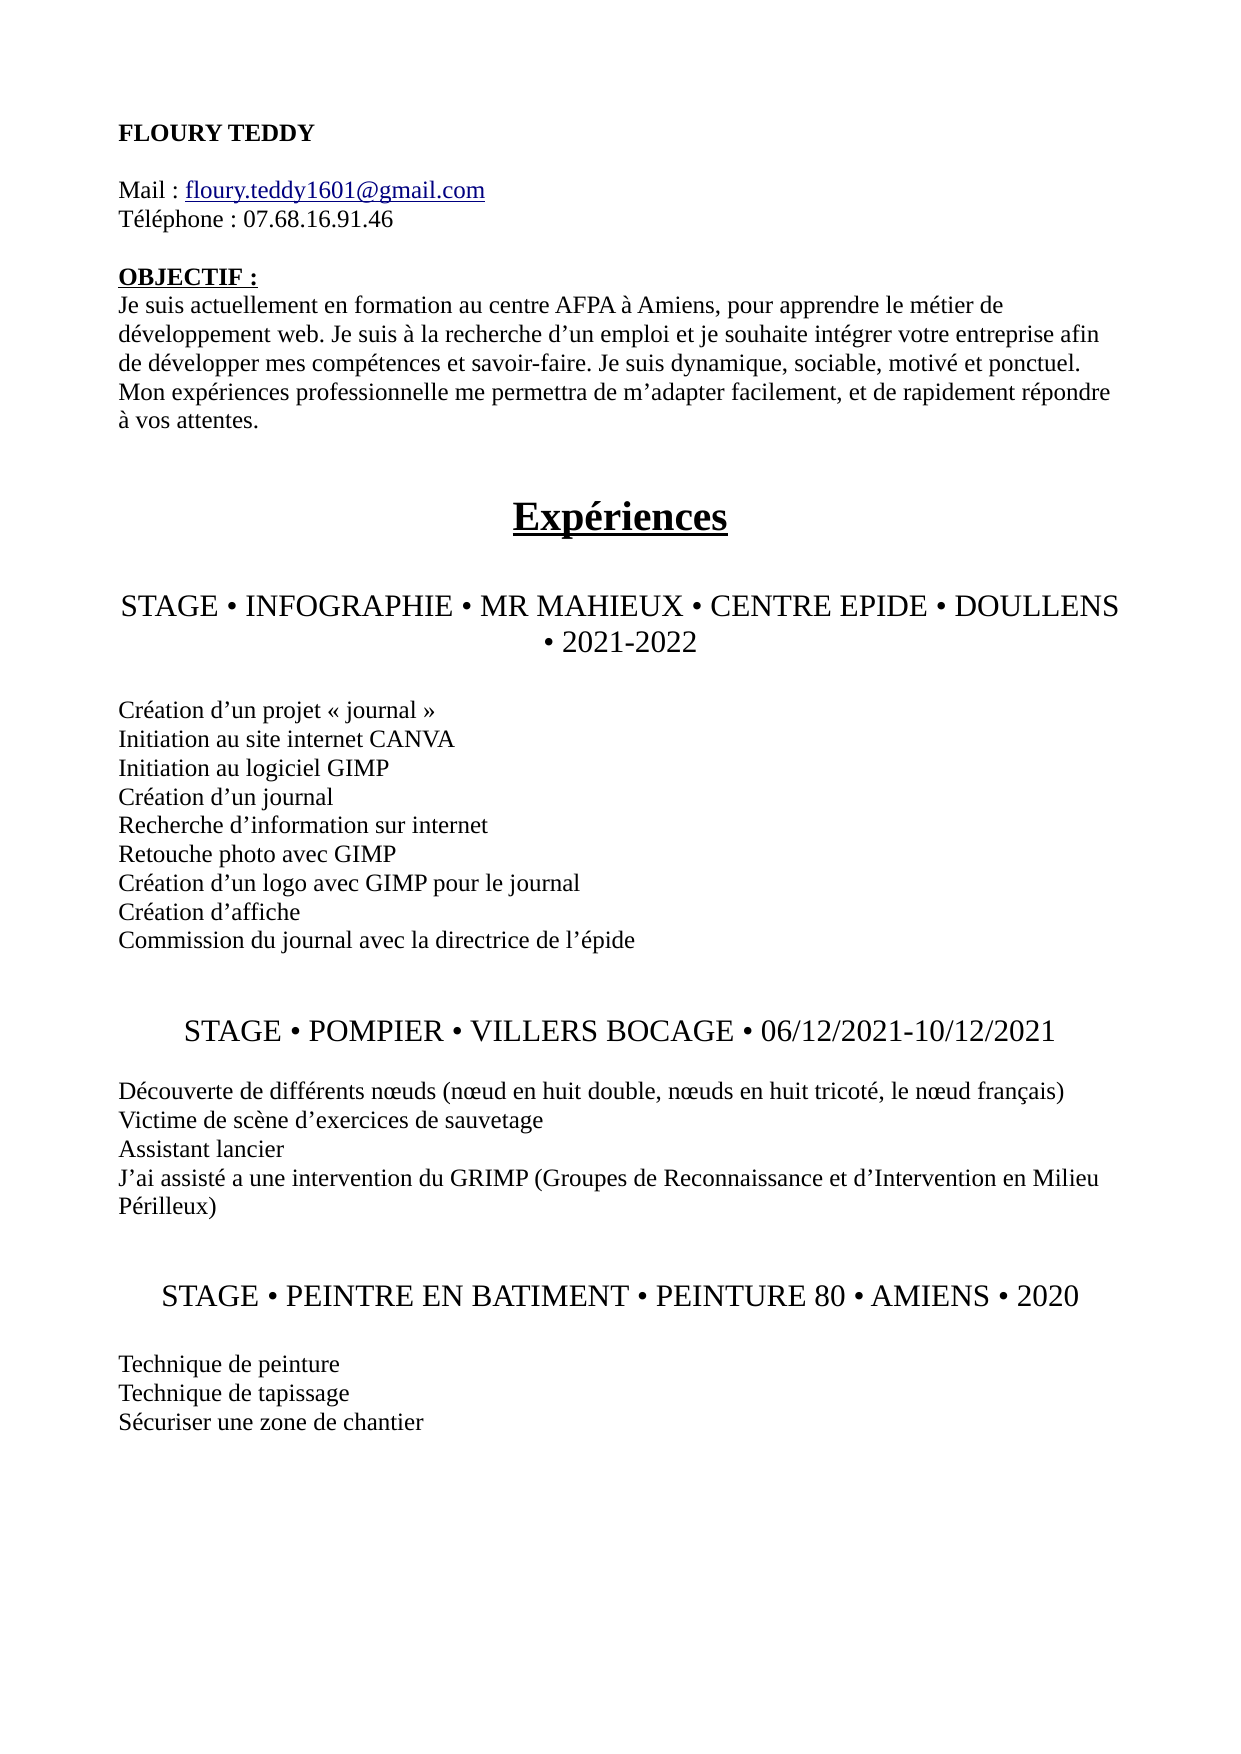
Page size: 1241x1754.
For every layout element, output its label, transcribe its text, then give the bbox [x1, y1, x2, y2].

text OBJECTIF : [118, 262, 1122, 291]
text Création d’un logo avec GIMP pour le journal [118, 868, 1122, 897]
text FLOURY TEDDY [118, 118, 1122, 147]
text Création d’un projet « journal » [118, 696, 1122, 724]
text Initiation au logiciel GIMP [118, 753, 1122, 782]
text Recherche d’information sur internet [118, 811, 1122, 839]
text STAGE • INFOGRAPHIE • MR MAHIEUX • CENTRE EPIDE • DOULLENS • 2021-2022 [118, 588, 1122, 659]
text Mail : floury.teddy1601@gmail.com [118, 176, 1122, 204]
text STAGE • POMPIER • VILLERS BOCAGE • 06/12/2021-10/12/2021 [118, 1012, 1122, 1048]
text Découverte de différents nœuds (nœud en huit double, nœuds en huit tricoté, le nœud français) [118, 1076, 1122, 1105]
text Je suis actuellement en formation au centre AFPA à Amiens, pour apprendre le métier de développement web. Je suis à la recherche d’un emploi et je souhaite intégrer votre entreprise afin de développer mes compétences et savoir-faire. Je suis dynamique, sociable, motivé et ponctuel. Mon expériences professionnelle me permettra de m’adapter facilement, et de rapidement répondre à vos attentes. [118, 291, 1122, 434]
text Assistant lancier [118, 1134, 1122, 1163]
text Téléphone : 07.68.16.91.46 [118, 204, 1122, 233]
text Victime de scène d’exercices de sauvetage [118, 1105, 1122, 1134]
text J’ai assisté a une intervention du GRIMP (Groupes de Reconnaissance et d’Intervention en Milieu Périlleux) [118, 1163, 1122, 1220]
text Commission du journal avec la directrice de l’épide [118, 926, 1122, 954]
text Retouche photo avec GIMP [118, 839, 1122, 868]
text Expériences [118, 492, 1122, 540]
text Création d’affiche [118, 897, 1122, 926]
text Technique de tapissage [118, 1378, 1122, 1407]
text Technique de peinture [118, 1349, 1122, 1378]
text STAGE • PEINTRE EN BATIMENT • PEINTURE 80 • AMIENS • 2020 [118, 1278, 1122, 1314]
text Création d’un journal [118, 782, 1122, 811]
text Initiation au site internet CANVA [118, 724, 1122, 753]
text Sécuriser une zone de chantier [118, 1407, 1122, 1436]
